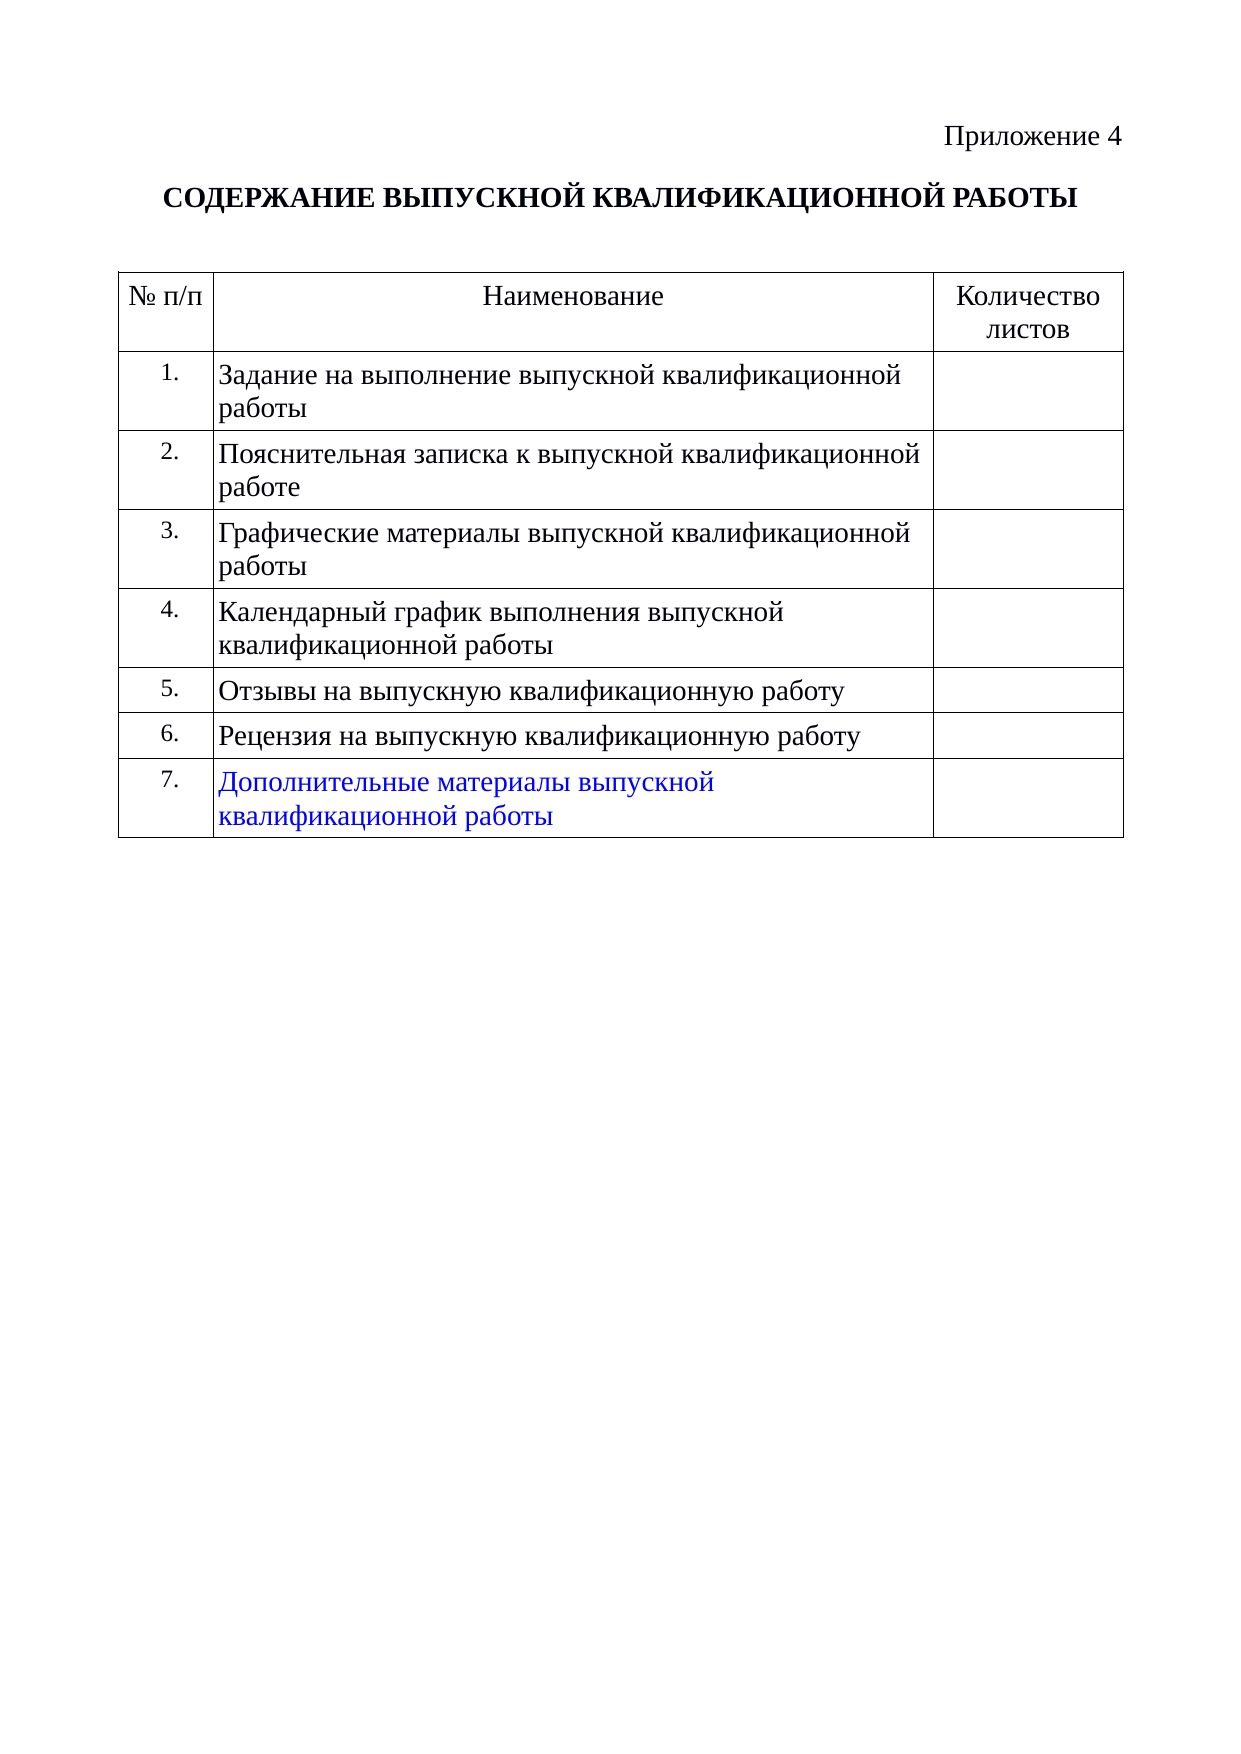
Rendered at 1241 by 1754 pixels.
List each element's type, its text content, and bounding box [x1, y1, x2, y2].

text СОДЕРЖАНИЕ ВЫПУСКНОЙ КВАЛИФИКАЦИОННОЙ РАБОТЫ [118, 180, 1122, 214]
table_cell Рецензия на выпускную квалификационную работу [214, 713, 933, 758]
table_cell Задание на выполнение выпускной квалификационной работы [214, 352, 933, 429]
table_cell Календарный график выполнения выпускной квалификационной работы [214, 589, 933, 667]
table_cell [119, 352, 213, 429]
table_cell [934, 510, 1123, 588]
table_cell Пояснительная записка к выпускной квалификационной работе [214, 431, 933, 509]
table_cell Отзывы на выпускную квалификационную работу [214, 668, 933, 712]
table_cell Графические материалы выпускной квалификационной работы [214, 510, 933, 588]
table_cell [934, 589, 1123, 667]
table_cell [119, 668, 213, 712]
table_cell [119, 510, 213, 588]
table_header № п/п [119, 273, 213, 351]
table_cell [934, 759, 1123, 837]
text Приложение 4 [118, 118, 1122, 152]
table_cell [934, 713, 1123, 758]
table_cell [119, 759, 213, 837]
table_cell [934, 668, 1123, 712]
table_cell [119, 713, 213, 758]
table_cell [934, 352, 1123, 429]
table_header Наименование [214, 273, 933, 351]
table_cell Дополнительные материалы выпускной квалификационной работы [214, 759, 933, 837]
table_header Количество листов [934, 273, 1123, 351]
table_cell [119, 589, 213, 667]
table_cell [119, 431, 213, 509]
table_cell [934, 431, 1123, 509]
